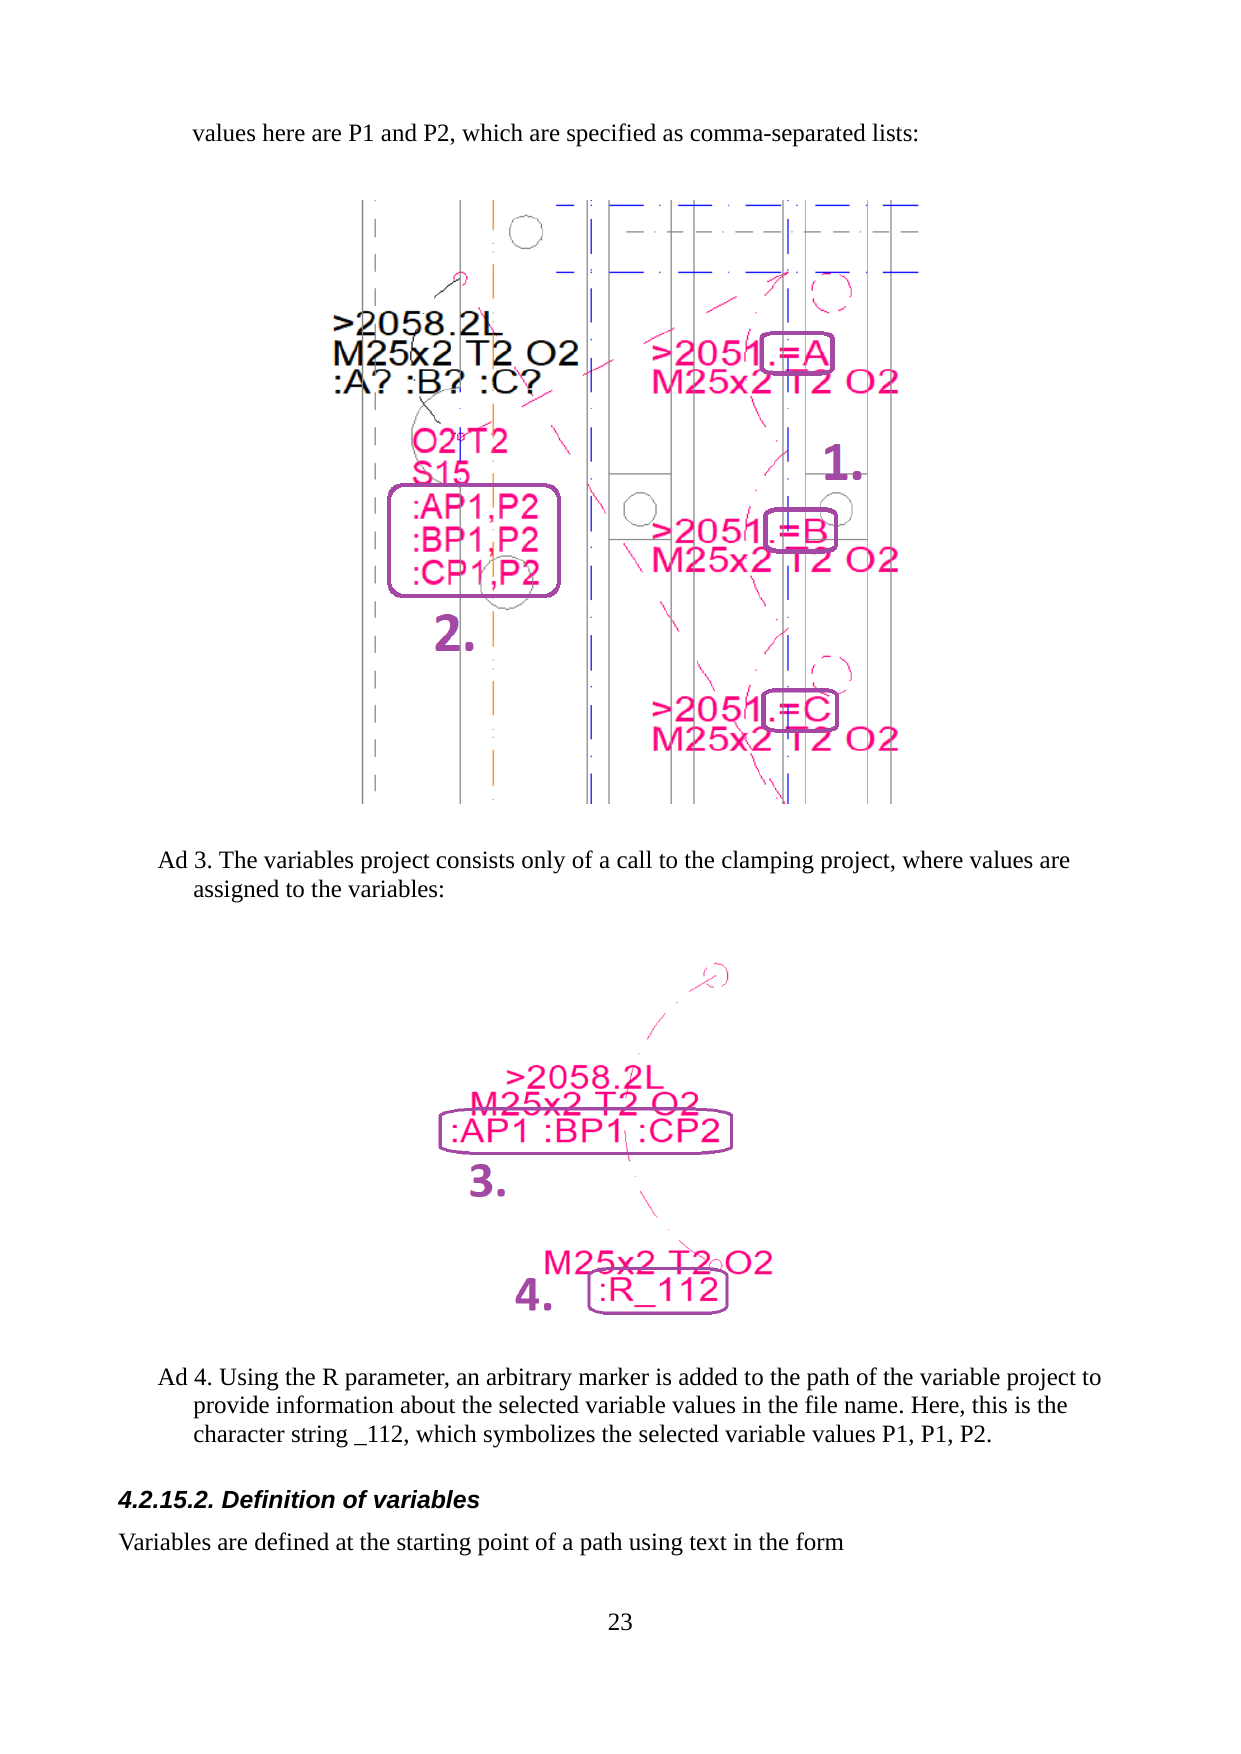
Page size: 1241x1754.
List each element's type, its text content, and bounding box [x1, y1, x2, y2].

text Variables are defined at the starting point of a path using text in the form [118, 1527, 1122, 1555]
text values here are P1 and P2, which are specified as comma-separated lists: [158, 118, 1122, 147]
text Ad 4. Using the R parameter, an arbitrary marker is added to the path of the variable project to provide information about the selected variable values in the file name. Here, this is the character string _112, which symbolizes the selected variable values P1, P1, P2. [157, 1362, 1122, 1448]
subtitle 4.2.15.2. Definition of variables [118, 1486, 1122, 1514]
text Ad 3. The variables project consists only of a call to the clamping project, where values are assigned to the variables: [157, 845, 1122, 902]
